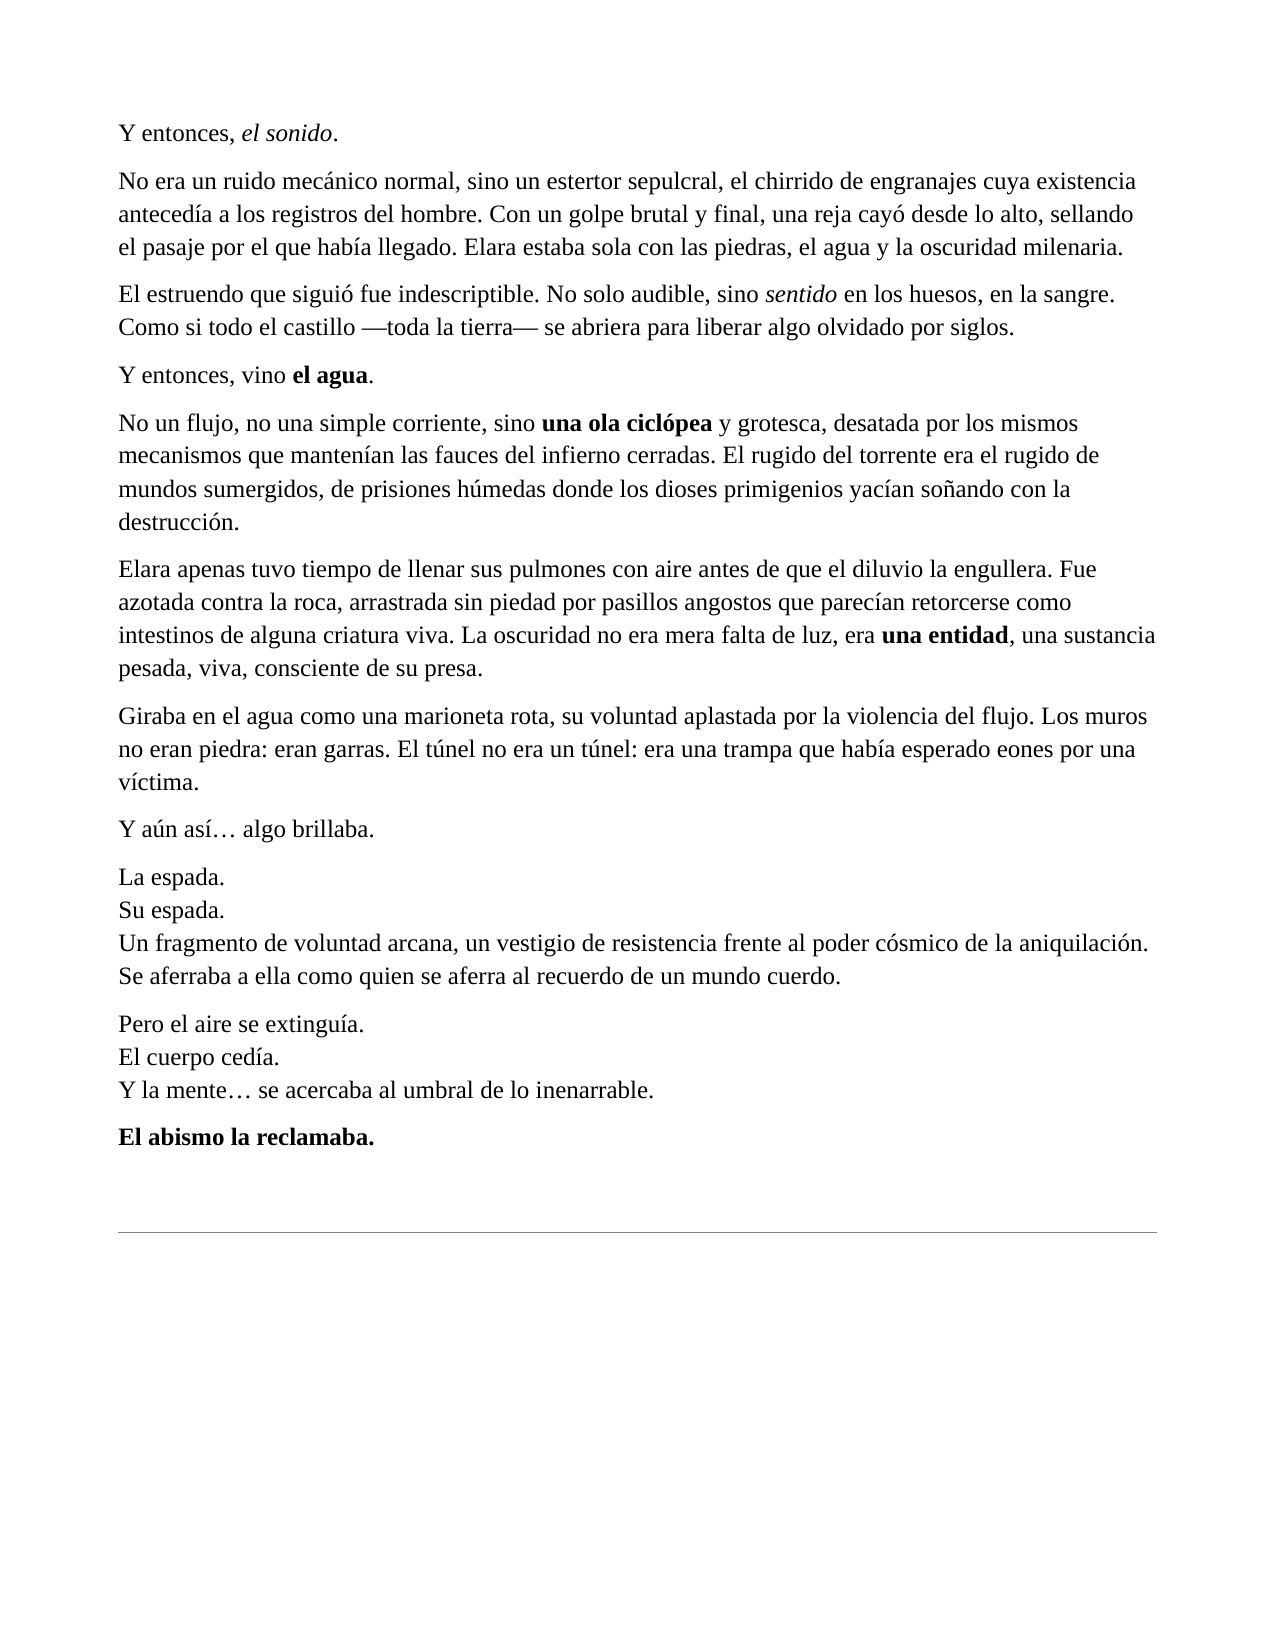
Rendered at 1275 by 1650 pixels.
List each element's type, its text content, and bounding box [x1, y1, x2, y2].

text No un flujo, no una simple corriente, sino una ola ciclópea y grotesca, desatada por los mismos mecanismos que mantenían las fauces del infierno cerradas. El rugido del torrente era el rugido de mundos sumergidos, de prisiones húmedas donde los dioses primigenios yacían soñando con la destrucción. [118, 408, 1157, 535]
text Pero el aire se extinguía. El cuerpo cedía. Y la mente… se acercaba al umbral de lo inenarrable. [118, 1009, 1157, 1104]
text La espada. Su espada. Un fragmento de voluntad arcana, un vestigio de resistencia frente al poder cósmico de la aniquilación. Se aferraba a ella como quien se aferra al recuerdo de un mundo cuerdo. [118, 862, 1157, 990]
text No era un ruido mecánico normal, sino un estertor sepulcral, el chirrido de engranajes cuya existencia antecedía a los registros del hombre. Con un golpe brutal y final, una reja cayó desde lo alto, sellando el pasaje por el que había llegado. Elara estaba sola con las piedras, el agua y la oscuridad milenaria. [118, 166, 1157, 261]
text El abismo la reclamaba. [118, 1122, 1157, 1151]
text Elara apenas tuvo tiempo de llenar sus pulmones con aire antes de que el diluvio la engullera. Fue azotada contra la roca, arrastrada sin piedad por pasillos angostos que parecían retorcerse como intestinos de alguna criatura viva. La oscuridad no era mera falta de luz, era una entidad, una sustancia pesada, viva, consciente de su presa. [118, 554, 1157, 682]
text Y entonces, el sonido. [118, 118, 1157, 147]
text Y aún así… algo brillaba. [118, 814, 1157, 843]
text Giraba en el agua como una marioneta rota, su voluntad aplastada por la violencia del flujo. Los muros no eran piedra: eran garras. El túnel no era un túnel: era una trampa que había esperado eones por una víctima. [118, 701, 1157, 796]
text Y entonces, vino el agua. [118, 360, 1157, 389]
text El estruendo que siguió fue indescriptible. No solo audible, sino sentido en los huesos, en la sangre. Como si todo el castillo —toda la tierra— se abriera para liberar algo olvidado por siglos. [118, 279, 1157, 341]
